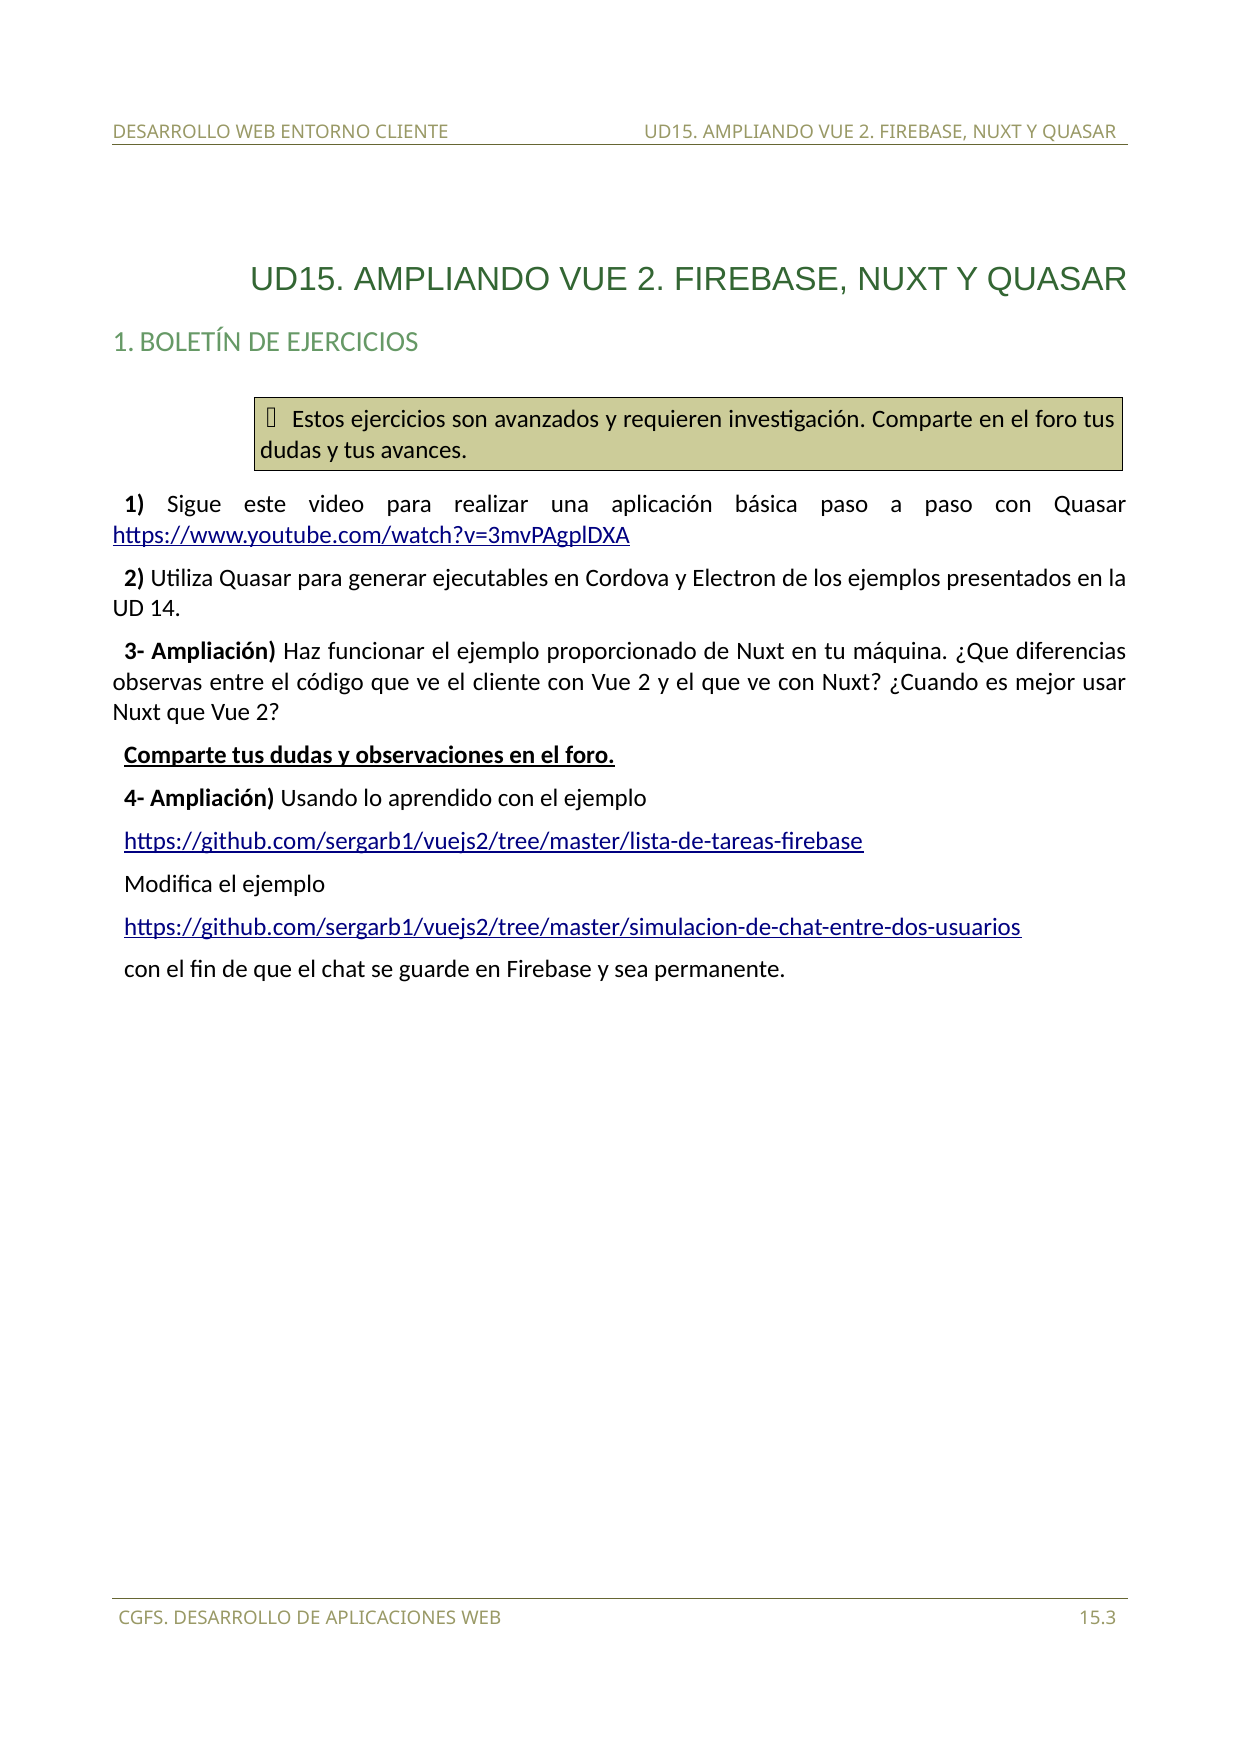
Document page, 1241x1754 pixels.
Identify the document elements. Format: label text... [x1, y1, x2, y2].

text 3- Ampliación) Haz funcionar el ejemplo proporcionado de Nuxt en tu máquina. ¿Que diferencias observas entre el código que ve el cliente con Vue 2 y el que ve con Nuxt? ¿Cuando es mejor usar Nuxt que Vue 2? [112, 635, 1128, 727]
text UD15. Ampliando Vue 2. Firebase, Nuxt y Quasar [112, 259, 1128, 298]
subtitle Boletín de ejercicios [112, 323, 1128, 358]
text 4- Ampliación) Usando lo aprendido con el ejemplo [112, 782, 1128, 812]
text Modifica el ejemplo [112, 868, 1128, 898]
text 2) Utiliza Quasar para generar ejecutables en Cordova y Electron de los ejemplos presentados en la UD 14. [112, 562, 1128, 623]
text Comparte tus dudas y observaciones en el foro. [112, 739, 1128, 769]
text https://github.com/sergarb1/vuejs2/tree/master/lista-de-tareas-firebase [112, 825, 1128, 855]
text https://github.com/sergarb1/vuejs2/tree/master/simulacion-de-chat-entre-dos-usuarios [112, 911, 1128, 941]
text 1) Sigue este video para realizar una aplicación básica paso a paso con Quasar https://www.youtube.com/watch?v=3mvPAgplDXA [112, 488, 1128, 549]
text con el fin de que el chat se guarde en Firebase y sea permanente. [112, 954, 1128, 984]
text  Estos ejercicios son avanzados y requieren investigación. Comparte en el foro tus dudas y tus avances. [255, 398, 1122, 470]
